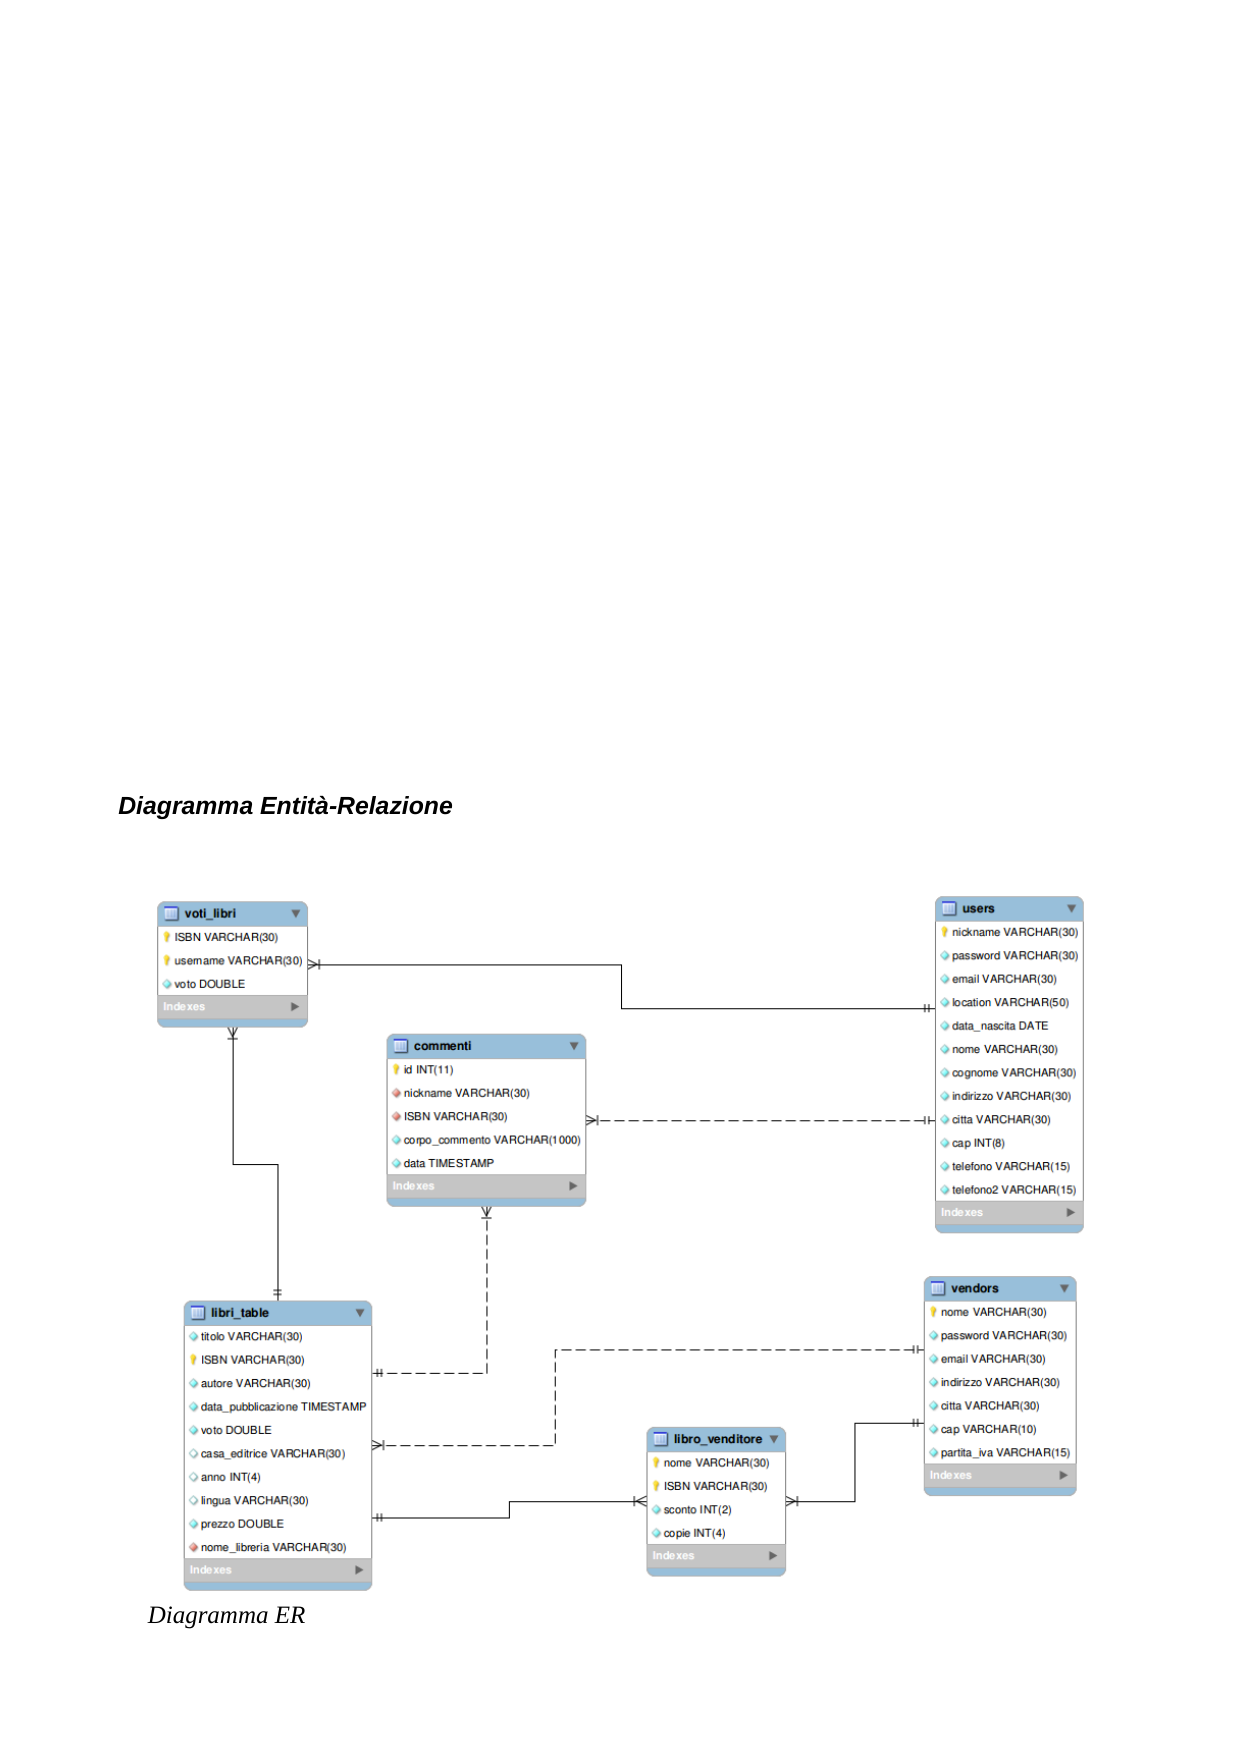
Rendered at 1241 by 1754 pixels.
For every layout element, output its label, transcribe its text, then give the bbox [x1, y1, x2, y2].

subtitle Diagramma Entità-Relazione [118, 791, 1122, 820]
text Diagramma ER [148, 1600, 1093, 1628]
picture [147, 886, 1093, 1600]
